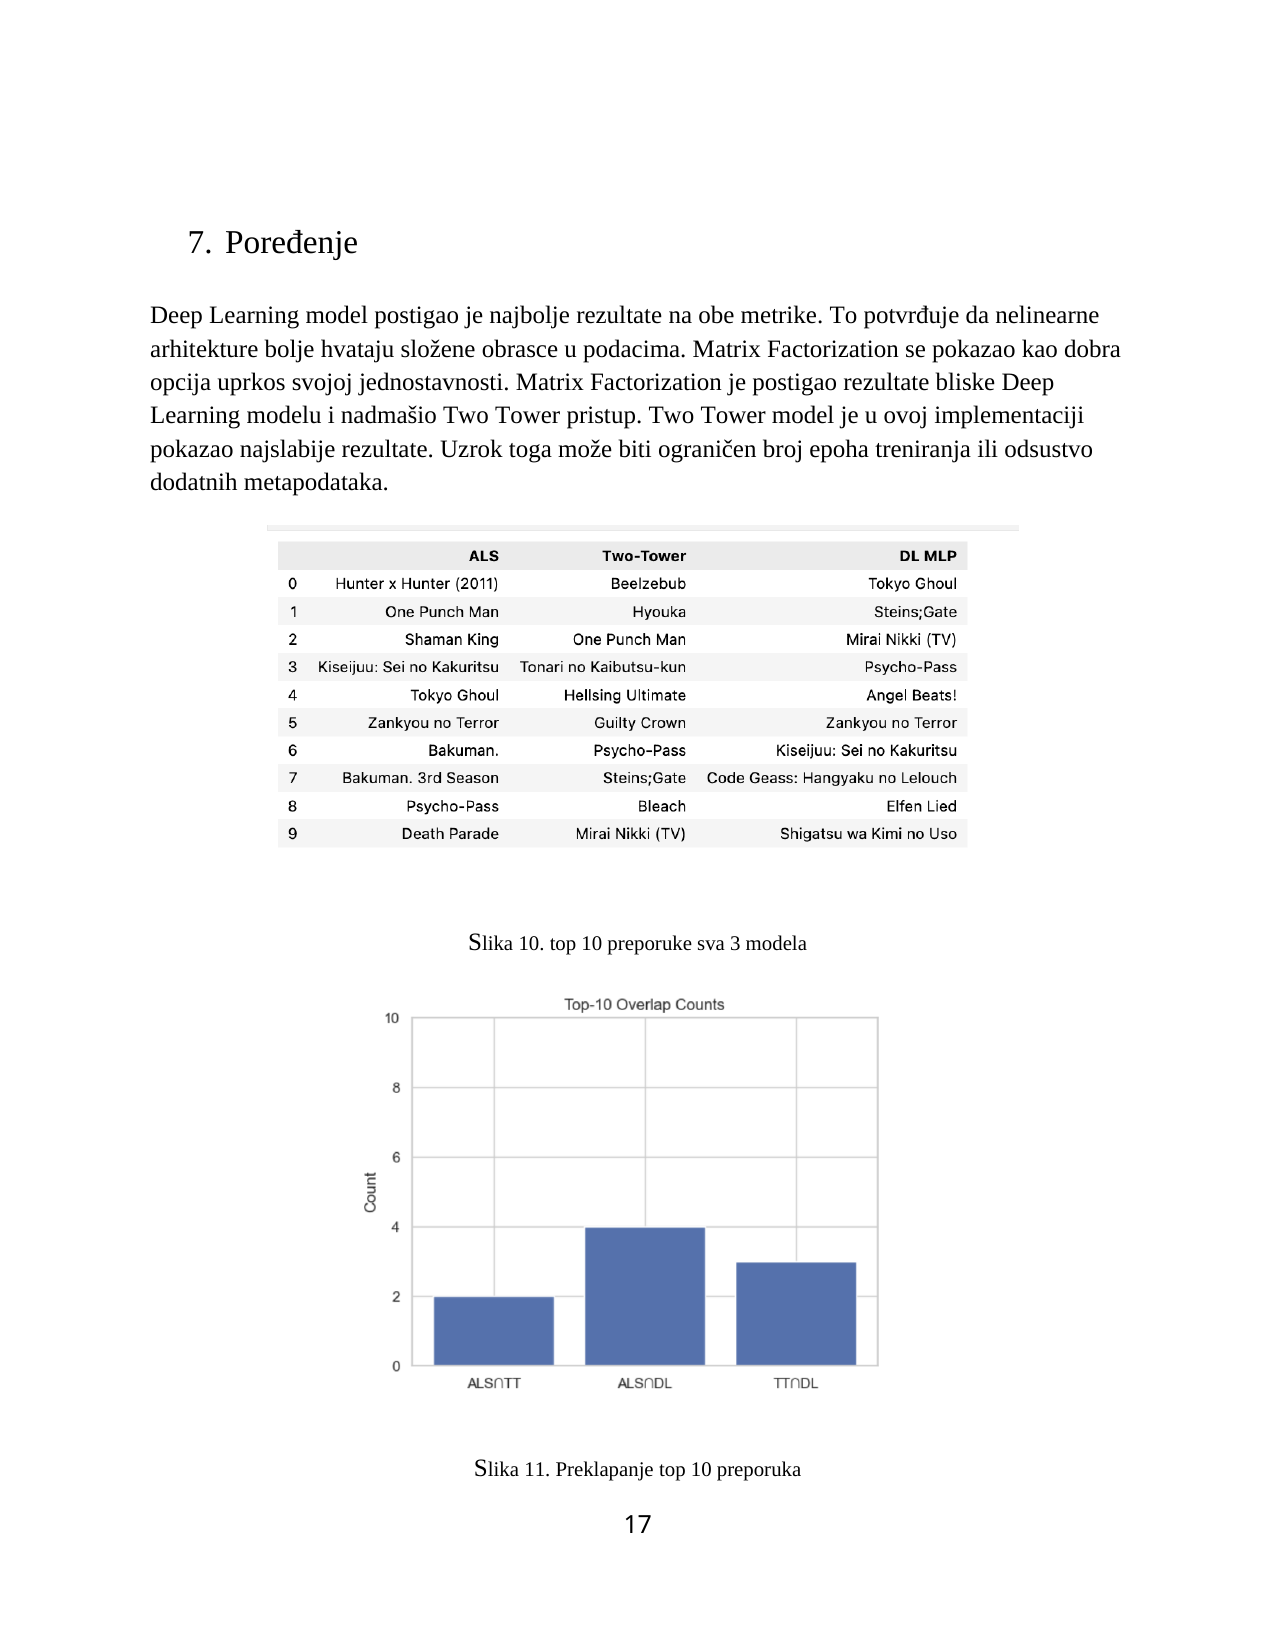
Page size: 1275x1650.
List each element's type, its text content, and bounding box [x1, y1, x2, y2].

text Slika 10. top 10 preporuke sva 3 modela [150, 927, 1125, 956]
text Slika 11. Preklapanje top 10 preporuka [150, 1453, 1125, 1482]
text Deep Learning model postigao je najbolje rezultate na obe metrike. To potvrđuje da nelinearne arhitekture bolje hvataju složene obrasce u podacima. Matrix Factorization se pokazao kao dobra opcija uprkos svojoj jednostavnosti. Matrix Factorization je postigao rezultate bliske Deep Learning modelu i nadmašio Two Tower pristup. Two Tower model je u ovoj implementaciji pokazao najslabije rezultate. Uzrok toga može biti ograničen broj epoha treniranja ili odsustvo dodatnih metapodataka. [150, 301, 1125, 496]
subtitle Poređenje [187, 223, 1125, 261]
